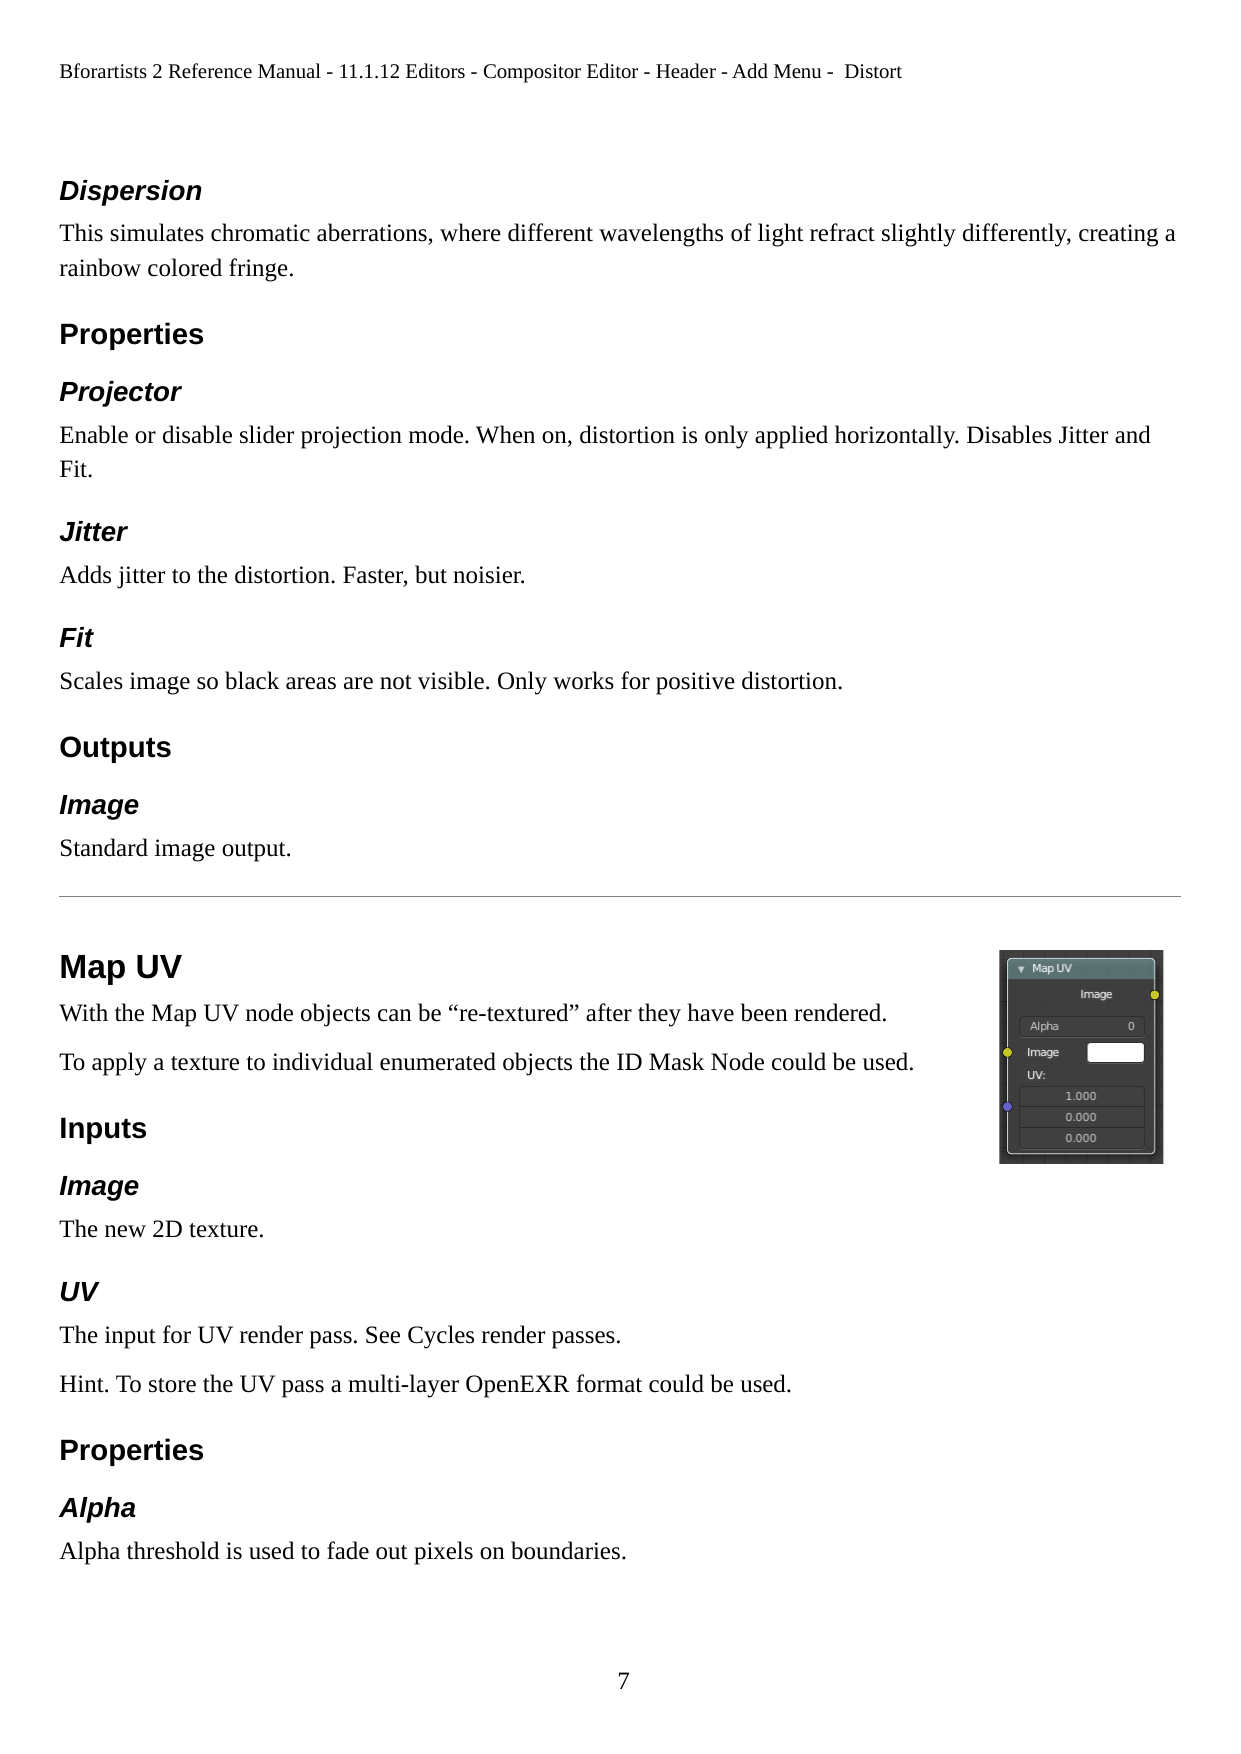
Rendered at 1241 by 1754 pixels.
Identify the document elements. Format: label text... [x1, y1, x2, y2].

text Adds jitter to the distortion. Faster, but noisier. [59, 560, 1181, 589]
subtitle Image [59, 1169, 1181, 1201]
subtitle Inputs [59, 1111, 999, 1144]
subtitle Dispersion [59, 174, 1181, 206]
subtitle Image [59, 788, 1181, 820]
subtitle [1164, 1111, 1181, 1144]
text Scales image so black areas are not visible. Only works for positive distortion. [59, 666, 1181, 695]
subtitle Alpha [59, 1491, 1181, 1523]
text Alpha threshold is used to fade out pixels on boundaries. [59, 1536, 1181, 1564]
subtitle UV [59, 1276, 1181, 1307]
subtitle Map UV [59, 947, 1181, 986]
subtitle Properties [59, 317, 1181, 350]
subtitle Projector [59, 375, 1181, 407]
picture [999, 950, 1164, 1164]
text Standard image output. [59, 833, 1181, 862]
text The new 2D texture. [59, 1214, 1181, 1243]
text With the Map UV node objects can be “re-textured” after they have been rendered. [59, 998, 999, 1027]
subtitle Properties [59, 1433, 1181, 1466]
subtitle Fit [59, 622, 1181, 654]
subtitle Jitter [59, 516, 1181, 548]
text This simulates chromatic aberrations, where different wavelengths of light refract slightly differently, creating a rainbow colored fringe. [59, 218, 1181, 282]
text Enable or disable slider projection mode. When on, distortion is only applied horizontally. Disables Jitter and Fit. [59, 420, 1181, 483]
text The input for UV render pass. See Cycles render passes. [59, 1320, 1181, 1349]
text To apply a texture to individual enumerated objects the ID Mask Node could be used. [59, 1047, 999, 1076]
text Hint. To store the UV pass a multi-layer OpenEXR format could be used. [59, 1369, 1181, 1398]
subtitle Outputs [59, 730, 1181, 763]
